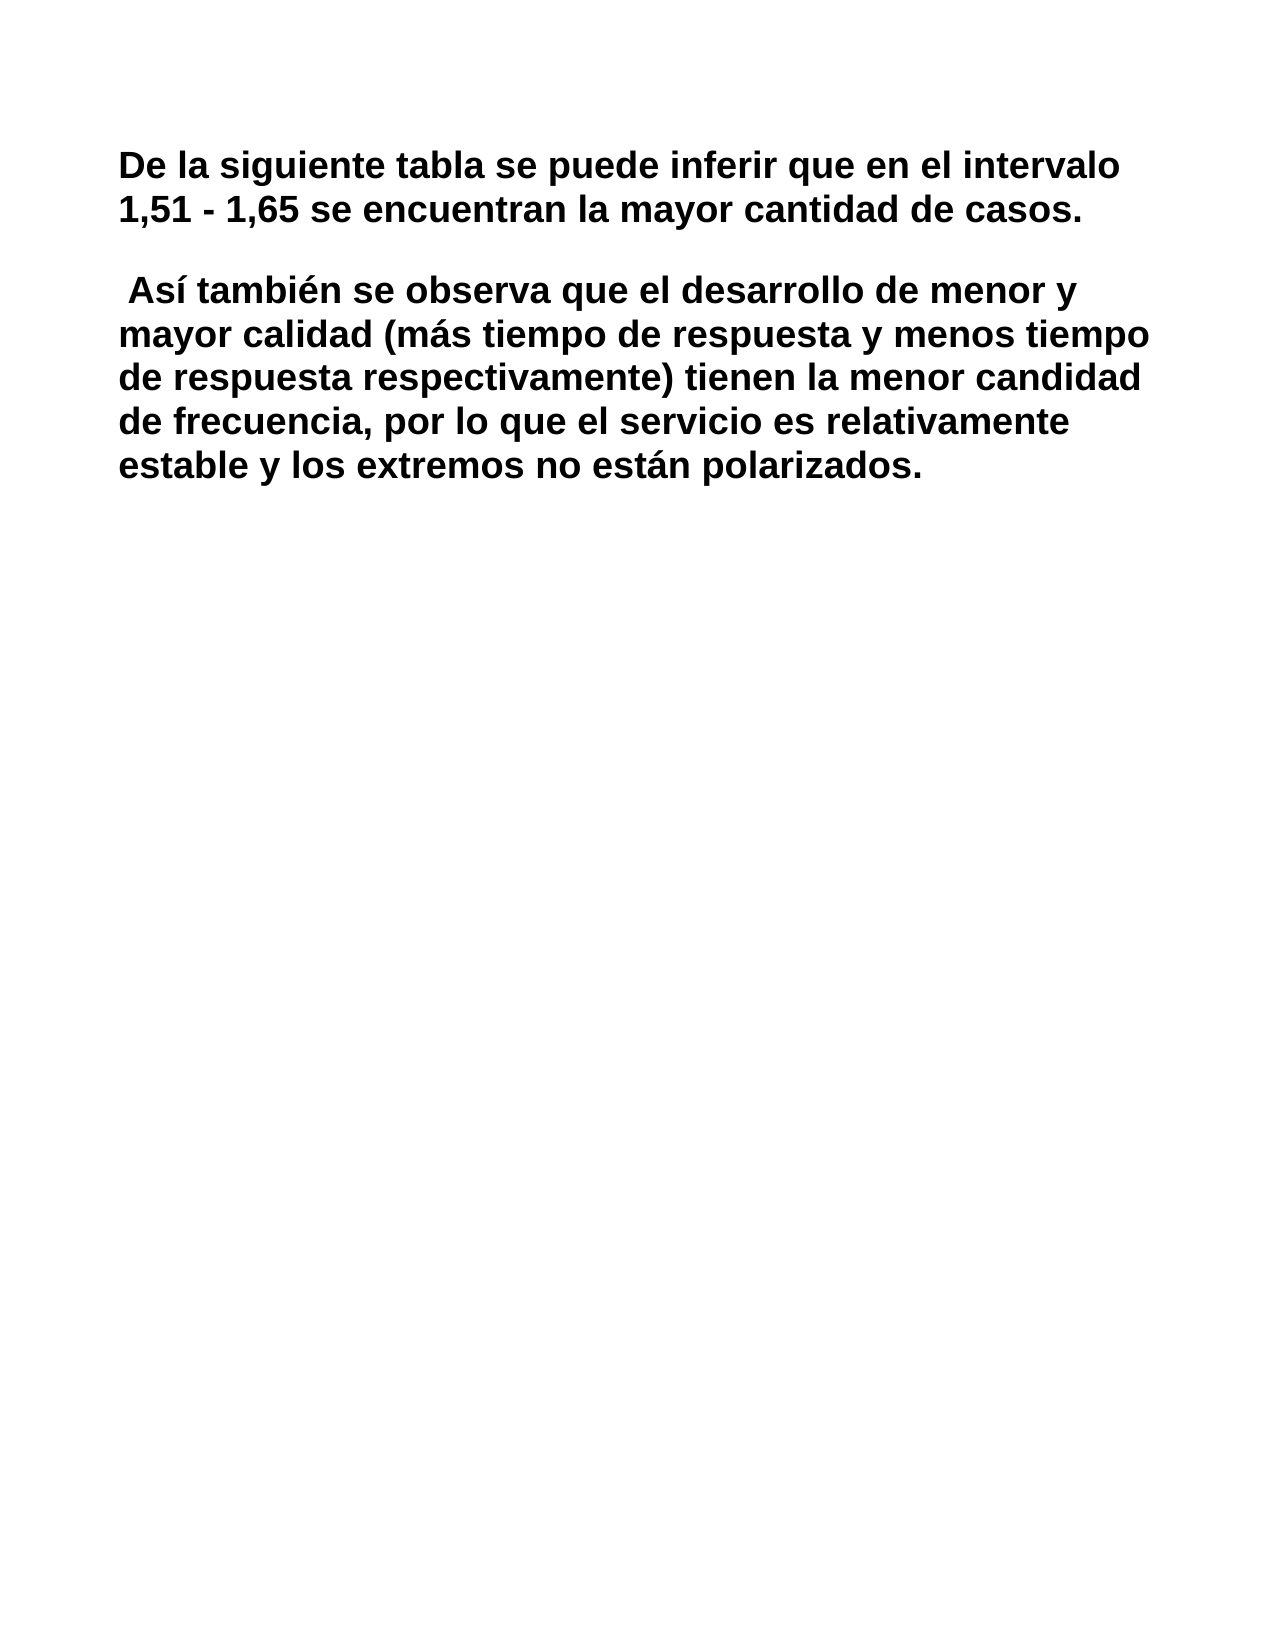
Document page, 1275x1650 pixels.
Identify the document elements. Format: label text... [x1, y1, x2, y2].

subtitle De la siguiente tabla se puede inferir que en el intervalo 1,51 - 1,65 se encuentran la mayor cantidad de casos. [118, 143, 1157, 230]
subtitle Así también se observa que el desarrollo de menor y mayor calidad (más tiempo de respuesta y menos tiempo de respuesta respectivamente) tienen la menor candidad de frecuencia, por lo que el servicio es relativamente estable y los extremos no están polarizados. [118, 268, 1157, 486]
